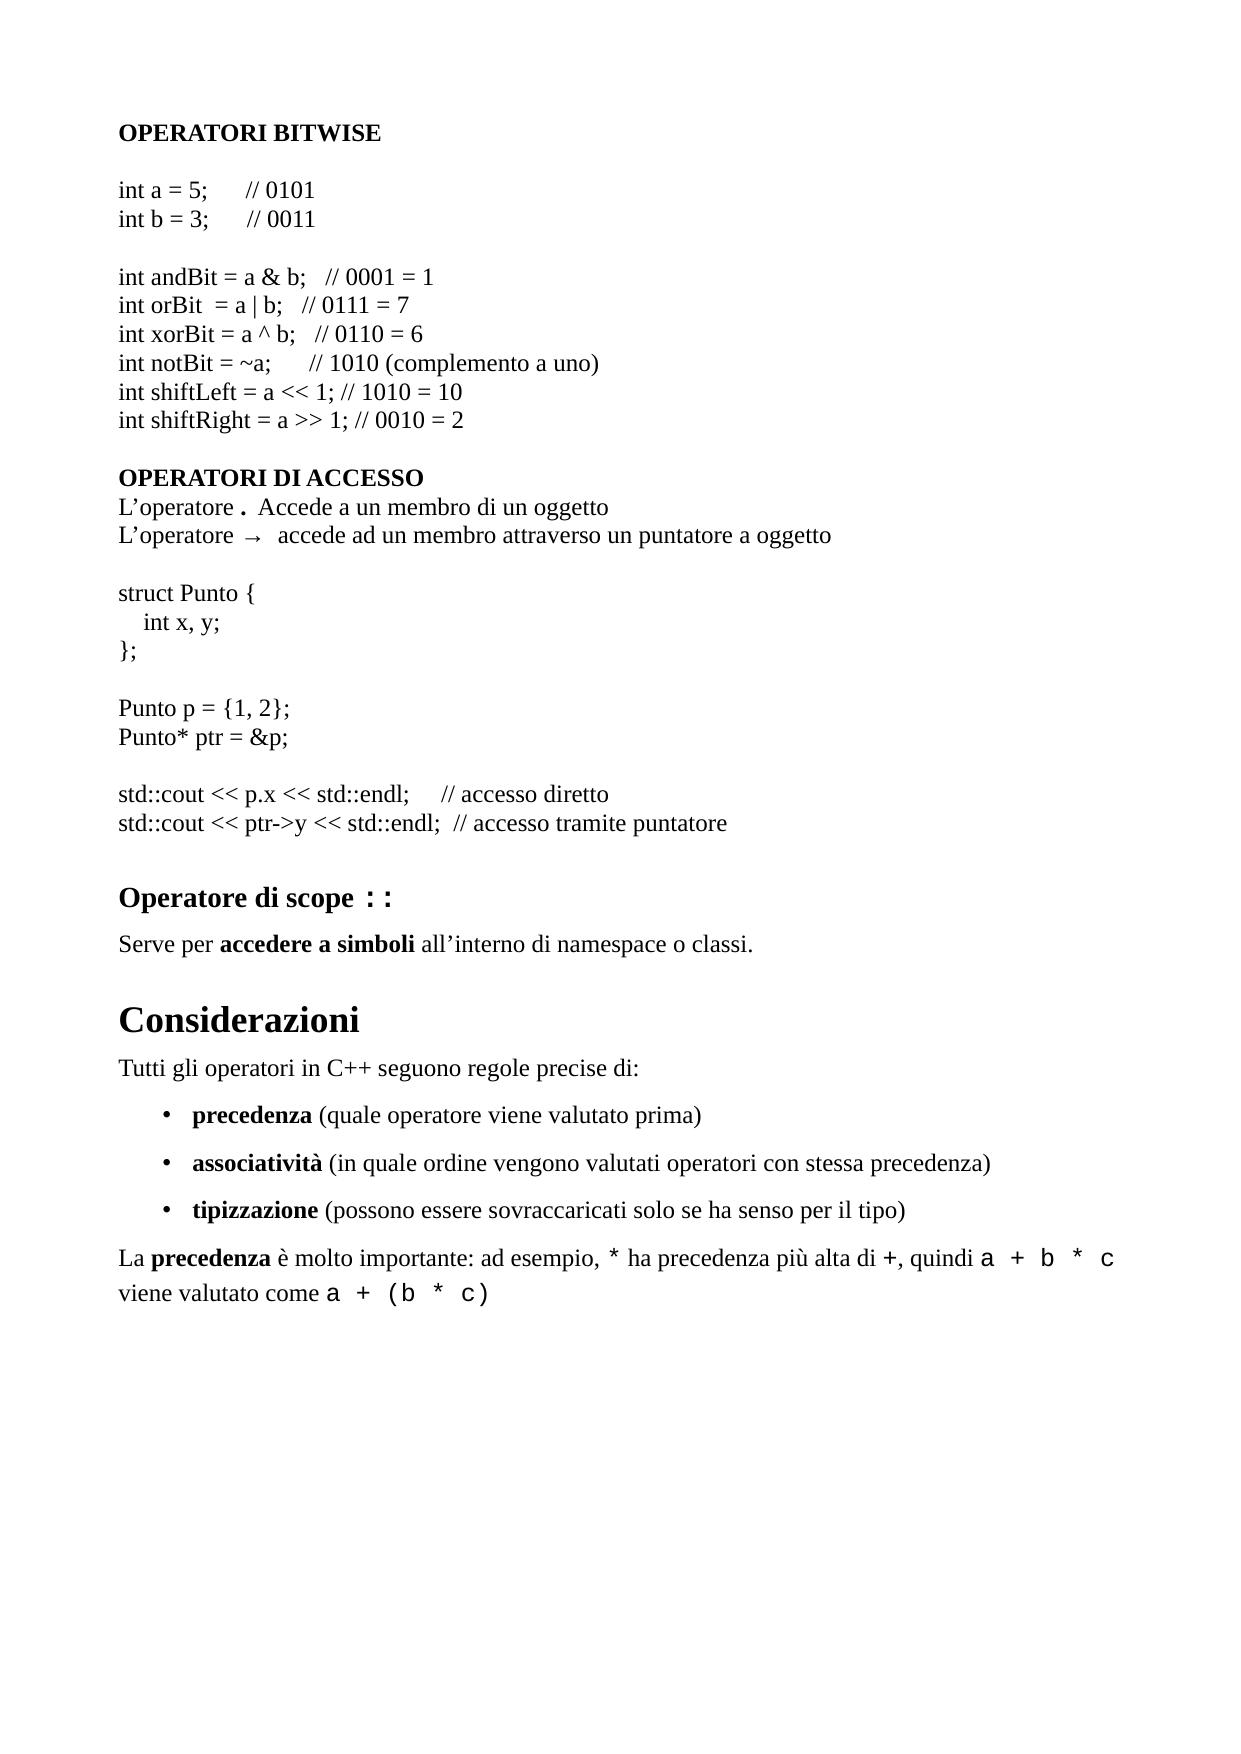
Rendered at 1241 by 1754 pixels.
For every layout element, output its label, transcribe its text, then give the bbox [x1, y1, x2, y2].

text int b = 3; // 0011 [118, 204, 1122, 233]
list tipizzazione (possono essere sovraccaricati solo se ha senso per il tipo) [162, 1196, 1122, 1224]
text int shiftRight = a >> 1; // 0010 = 2 [118, 406, 1122, 434]
text Punto p = {1, 2}; [118, 693, 1122, 722]
subtitle Considerazioni [118, 997, 1122, 1040]
text Punto* ptr = &p; [118, 722, 1122, 751]
text int andBit = a & b; // 0001 = 1 [118, 262, 1122, 291]
text OPERATORI BITWISE [118, 118, 1122, 147]
text struct Punto { [118, 578, 1122, 607]
text L’operatore → accede ad un membro attraverso un puntatore a oggetto [118, 521, 1122, 549]
list associatività (in quale ordine vengono valutati operatori con stessa precedenza) [162, 1148, 1122, 1177]
text OPERATORI DI ACCESSO [118, 463, 1122, 492]
text int notBit = ~a; // 1010 (complemento a uno) [118, 348, 1122, 377]
text int a = 5; // 0101 [118, 176, 1122, 204]
text }; [118, 636, 1122, 664]
text int shiftLeft = a << 1; // 1010 = 10 [118, 377, 1122, 406]
subtitle Operatore di scope :: [118, 880, 1122, 916]
text std::cout << p.x << std::endl; // accesso diretto [118, 779, 1122, 808]
list precedenza (quale operatore viene valutato prima) [162, 1100, 1122, 1129]
text La precedenza è molto importante: ad esempio, * ha precedenza più alta di +, quindi a + b * c viene valutato come a + (b * c) [118, 1243, 1122, 1309]
text int x, y; [118, 607, 1122, 636]
text int xorBit = a ^ b; // 0110 = 6 [118, 319, 1122, 348]
text std::cout << ptr->y << std::endl; // accesso tramite puntatore [118, 808, 1122, 837]
text int orBit = a | b; // 0111 = 7 [118, 291, 1122, 319]
text Tutti gli operatori in C++ seguono regole precise di: [118, 1053, 1122, 1082]
text Serve per accedere a simboli all’interno di namespace o classi. [118, 929, 1122, 957]
text L’operatore . Accede a un membro di un oggetto [118, 492, 1122, 521]
